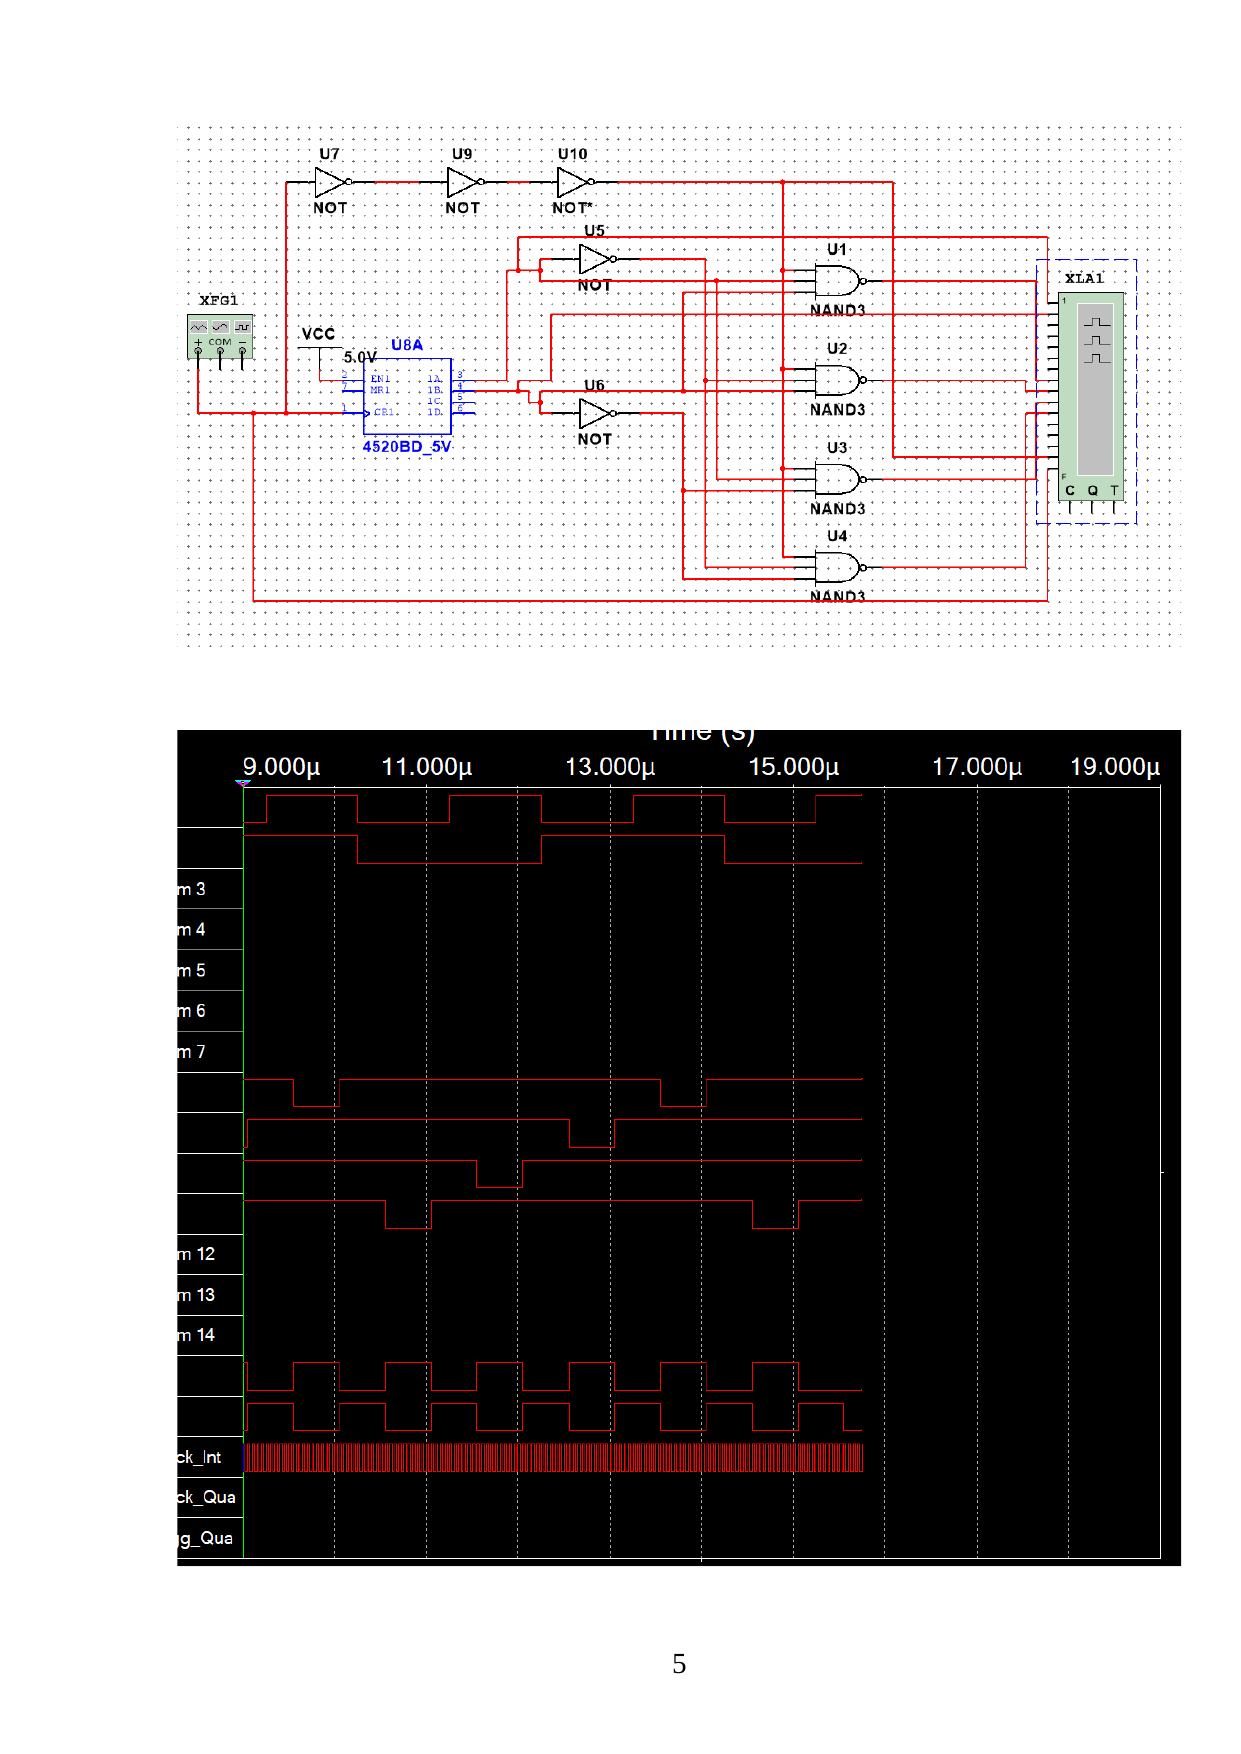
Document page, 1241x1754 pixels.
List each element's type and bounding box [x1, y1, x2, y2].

picture [177, 118, 1182, 647]
picture [177, 730, 1182, 1567]
